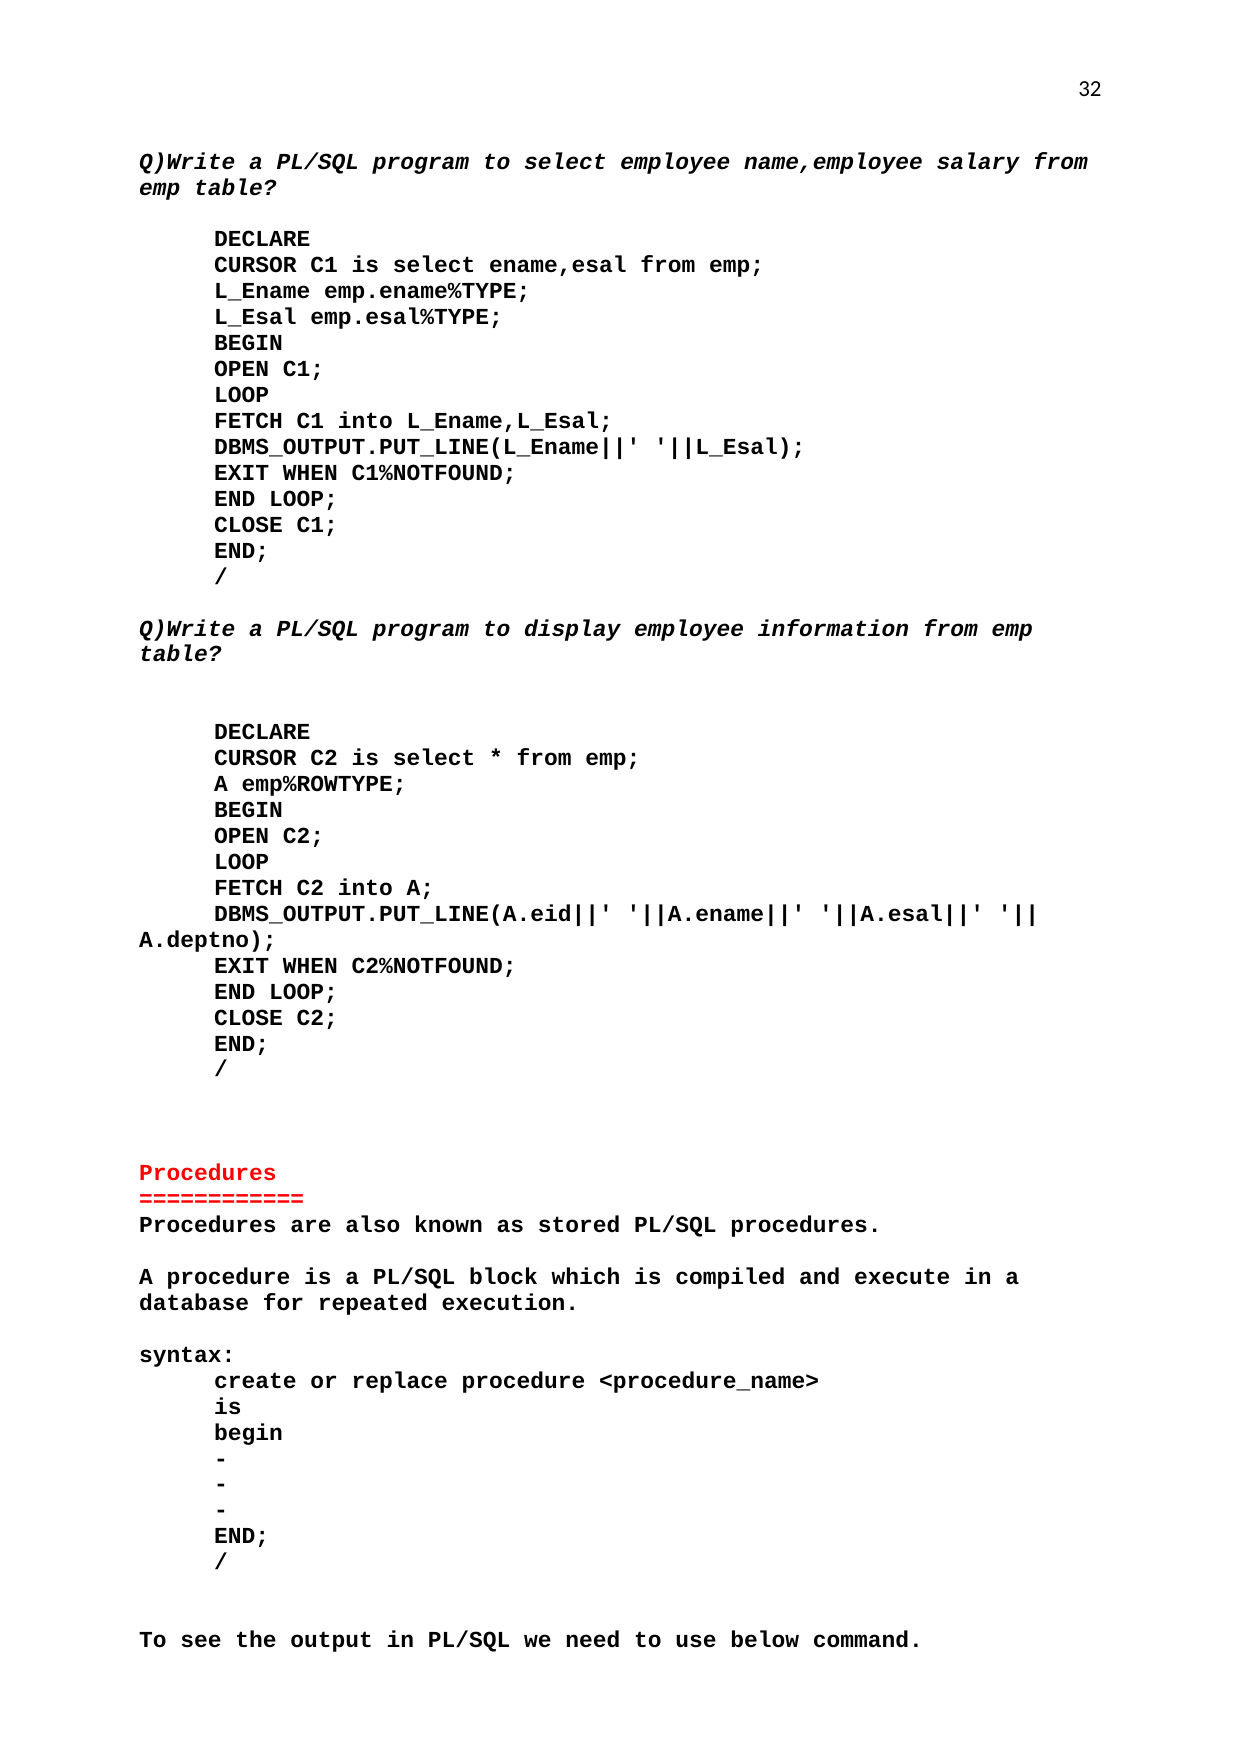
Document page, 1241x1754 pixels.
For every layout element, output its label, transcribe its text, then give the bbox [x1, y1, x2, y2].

text Q)Write a PL/SQL program to display employee information from emp table? [139, 617, 1101, 669]
text LOOP [139, 850, 1101, 876]
text END LOOP; [139, 487, 1101, 513]
text A procedure is a PL/SQL block which is compiled and execute in a database for repeated execution. [139, 1265, 1101, 1317]
text A emp%ROWTYPE; [139, 772, 1101, 798]
text END; [139, 1525, 1101, 1551]
text CLOSE C1; [139, 513, 1101, 539]
text syntax: [139, 1343, 1101, 1369]
text DBMS_OUTPUT.PUT_LINE(L_Ename||' '||L_Esal); [139, 435, 1101, 461]
text / [139, 565, 1101, 591]
text To see the output in PL/SQL we need to use below command. [139, 1628, 1101, 1654]
text DECLARE [139, 228, 1101, 254]
text L_Esal emp.esal%TYPE; [139, 306, 1101, 332]
text END; [139, 1032, 1101, 1058]
text create or replace procedure <procedure_name> [139, 1369, 1101, 1395]
text OPEN C2; [139, 824, 1101, 850]
text Procedures [139, 1162, 1101, 1187]
text CURSOR C1 is select ename,esal from emp; [139, 254, 1101, 280]
text - [139, 1473, 1101, 1499]
text begin [139, 1421, 1101, 1447]
text is [139, 1395, 1101, 1421]
text L_Ename emp.ename%TYPE; [139, 280, 1101, 306]
text BEGIN [139, 798, 1101, 824]
text DBMS_OUTPUT.PUT_LINE(A.eid||' '||A.ename||' '||A.esal||' '||A.deptno); [139, 902, 1101, 954]
text BEGIN [139, 332, 1101, 357]
text / [139, 1551, 1101, 1577]
text CURSOR C2 is select * from emp; [139, 747, 1101, 772]
text FETCH C1 into L_Ename,L_Esal; [139, 409, 1101, 435]
text DECLARE [139, 721, 1101, 747]
text EXIT WHEN C1%NOTFOUND; [139, 461, 1101, 487]
text Q)Write a PL/SQL program to select employee name,employee salary from emp table? [139, 150, 1101, 202]
text END LOOP; [139, 980, 1101, 1006]
text Procedures are also known as stored PL/SQL procedures. [139, 1213, 1101, 1239]
text END; [139, 539, 1101, 565]
text ============ [139, 1187, 1101, 1213]
text OPEN C1; [139, 357, 1101, 383]
text - [139, 1499, 1101, 1525]
text FETCH C2 into A; [139, 876, 1101, 902]
text - [139, 1447, 1101, 1473]
text / [139, 1058, 1101, 1084]
text CLOSE C2; [139, 1006, 1101, 1032]
text LOOP [139, 383, 1101, 409]
text EXIT WHEN C2%NOTFOUND; [139, 954, 1101, 980]
